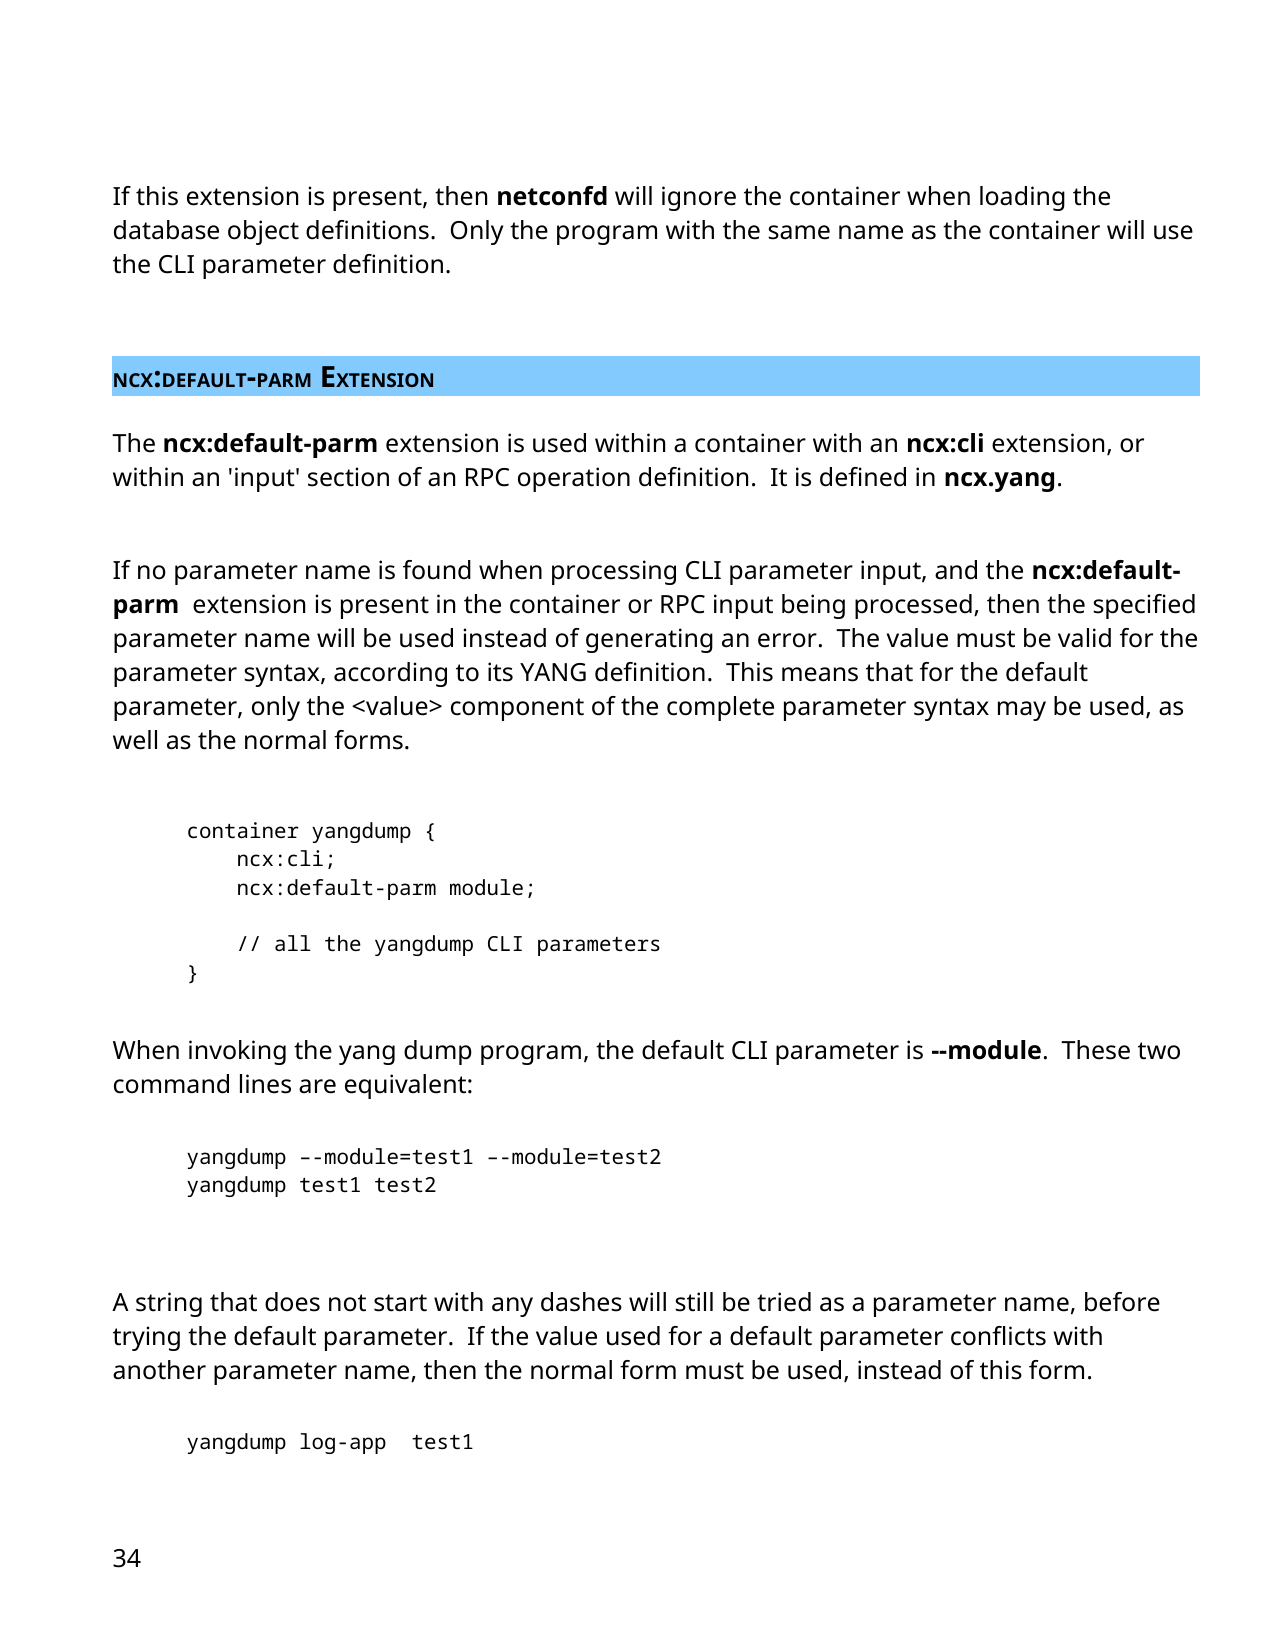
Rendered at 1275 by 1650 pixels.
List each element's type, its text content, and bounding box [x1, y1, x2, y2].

text yangdump test1 test2 [112, 1171, 1200, 1199]
text ncx:cli; [112, 844, 1200, 873]
text yangdump log-app test1 [112, 1427, 1200, 1456]
text // all the yangdump CLI parameters [112, 929, 1200, 958]
text If this extension is present, then netconfd will ignore the container when loading the database object definitions. Only the program with the same name as the container will use the CLI parameter definition. [112, 178, 1200, 281]
text A string that does not start with any dashes will still be tried as a parameter name, before trying the default parameter. If the value used for a default parameter conflicts with another parameter name, then the normal form must be used, instead of this form. [112, 1284, 1200, 1386]
text container yangdump { [112, 816, 1200, 844]
text When invoking the yang dump program, the default CLI parameter is --module. These two command lines are equivalent: [112, 1033, 1200, 1101]
text ncx:default-parm module; [112, 873, 1200, 901]
text } [112, 958, 1200, 986]
text yangdump –-module=test1 –-module=test2 [112, 1142, 1200, 1171]
subtitle ncx:default-parm Extension [112, 356, 1200, 396]
text If no parameter name is found when processing CLI parameter input, and the ncx:default-parm extension is present in the container or RPC input being processed, then the specified parameter name will be used instead of generating an error. The value must be valid for the parameter syntax, according to its YANG definition. This means that for the default parameter, only the <value> component of the complete parameter syntax may be used, as well as the normal forms. [112, 552, 1200, 757]
text The ncx:default-parm extension is used within a container with an ncx:cli extension, or within an 'input' section of an RPC operation definition. It is defined in ncx.yang. [112, 425, 1200, 493]
